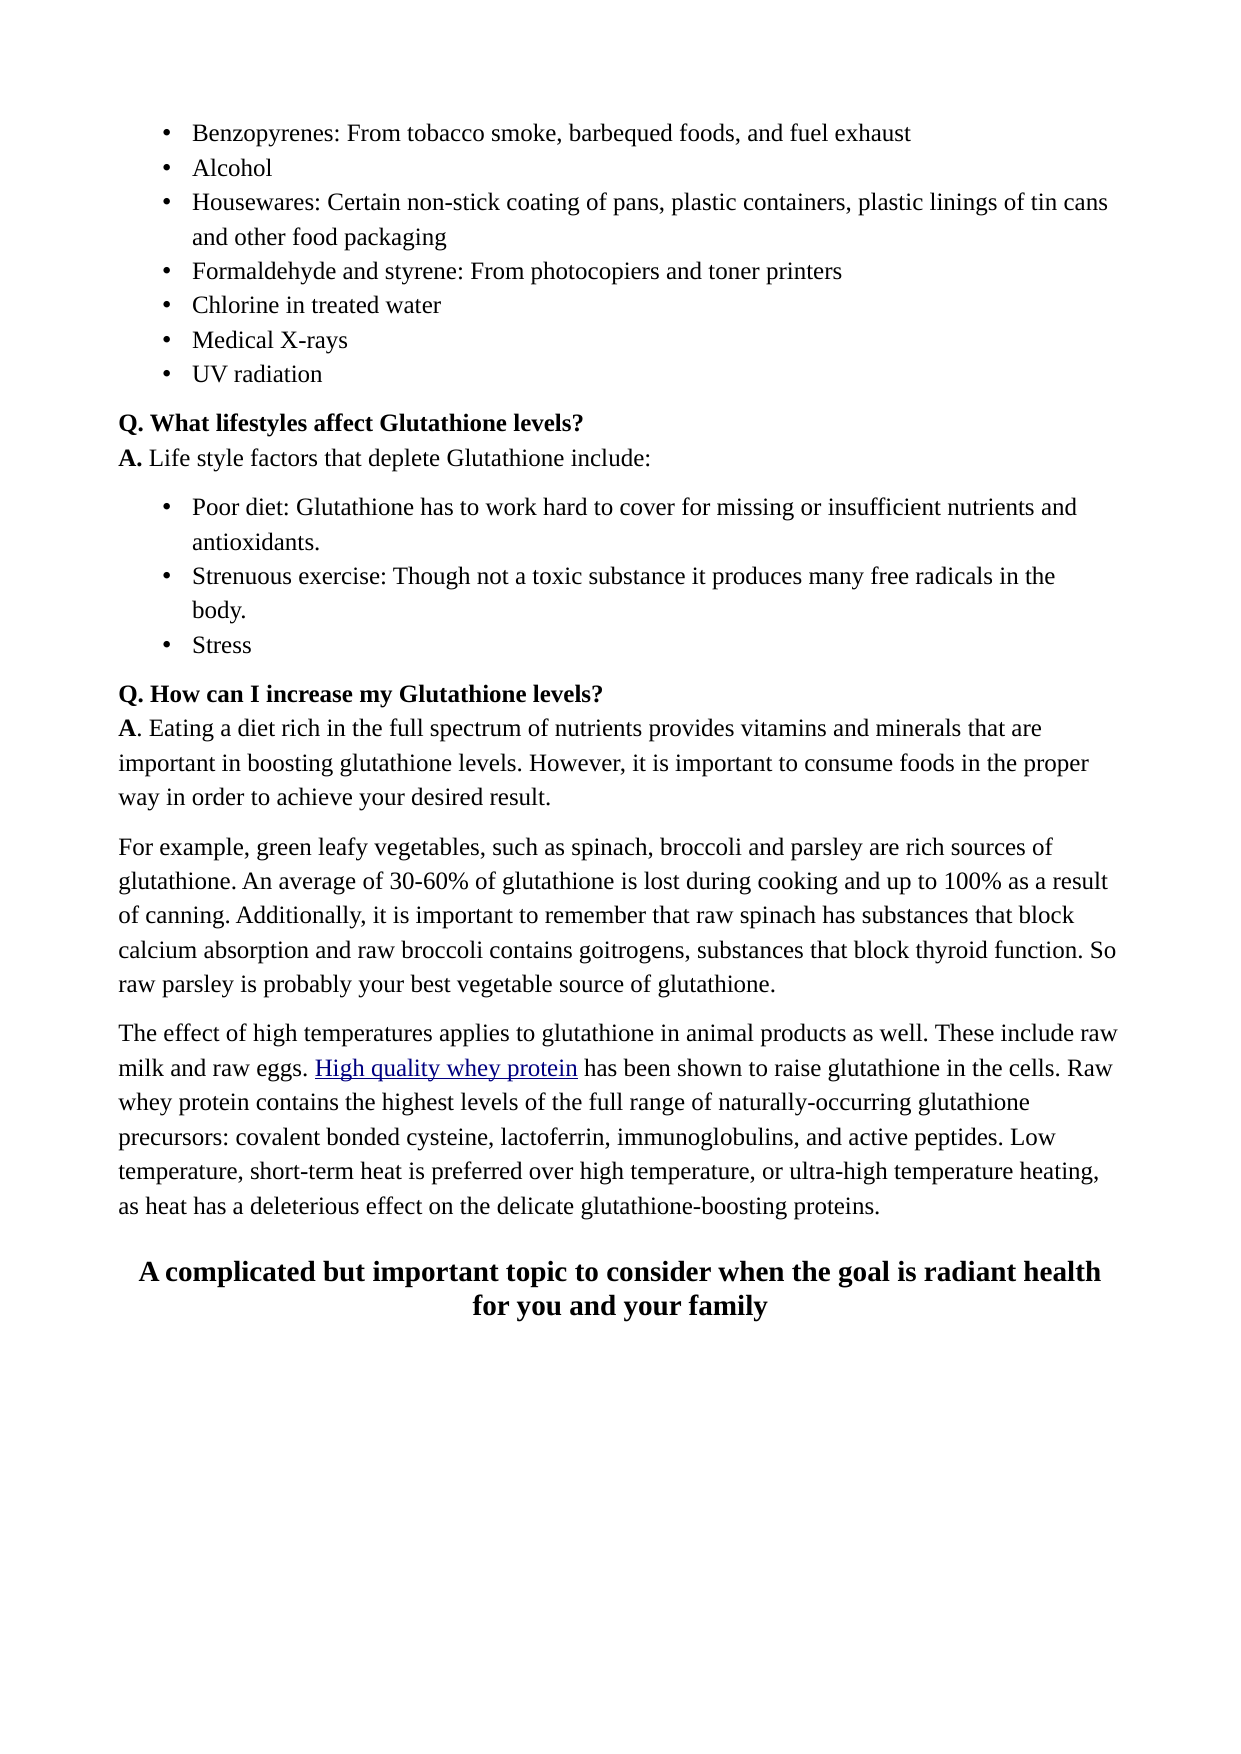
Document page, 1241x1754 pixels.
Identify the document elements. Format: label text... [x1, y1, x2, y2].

list Poor diet: Glutathione has to work hard to cover for missing or insufficient nutrients and antioxidants. [162, 492, 1122, 555]
list Stress [162, 630, 1122, 659]
list UV radiation [162, 359, 1122, 388]
text Q. How can I increase my Glutathione levels? A. Eating a diet rich in the full spectrum of nutrients provides vitamins and minerals that are important in boosting glutathione levels. However, it is important to consume foods in the proper way in order to achieve your desired result. [118, 679, 1122, 811]
list Formaldehyde and styrene: From photocopiers and toner printers [162, 256, 1122, 285]
list Alcohol [162, 153, 1122, 181]
list Strenuous exercise: Though not a toxic substance it produces many free radicals in the body. [162, 561, 1122, 624]
text For example, green leafy vegetables, such as spinach, broccoli and parsley are rich sources of glutathione. An average of 30-60% of glutathione is lost during cooking and up to 100% as a result of canning. Additionally, it is important to remember that raw spinach has substances that block calcium absorption and raw broccoli contains goitrogens, substances that block thyroid function. So raw parsley is probably your best vegetable source of glutathione. [118, 832, 1122, 998]
list Chlorine in treated water [162, 291, 1122, 319]
subtitle A complicated but important topic to consider when the goal is radiant health for you and your family [118, 1254, 1122, 1322]
list Medical X-rays [162, 325, 1122, 354]
text The effect of high temperatures applies to glutathione in animal products as well. These include raw milk and raw eggs. High quality whey protein has been shown to raise glutathione in the cells. Raw whey protein contains the highest levels of the full range of naturally-occurring glutathione precursors: covalent bonded cysteine, lactoferrin, immunoglobulins, and active peptides. Low temperature, short-term heat is preferred over high temperature, or ultra-high temperature heating, as heat has a deleterious effect on the delicate glutathione-boosting proteins. [118, 1018, 1122, 1220]
list Benzopyrenes: From tobacco smoke, barbequed foods, and fuel exhaust [162, 118, 1122, 147]
text Q. What lifestyles affect Glutathione levels? A. Life style factors that deplete Glutathione include: [118, 408, 1122, 472]
list Housewares: Certain non-stick coating of pans, plastic containers, plastic linings of tin cans and other food packaging [162, 187, 1122, 250]
